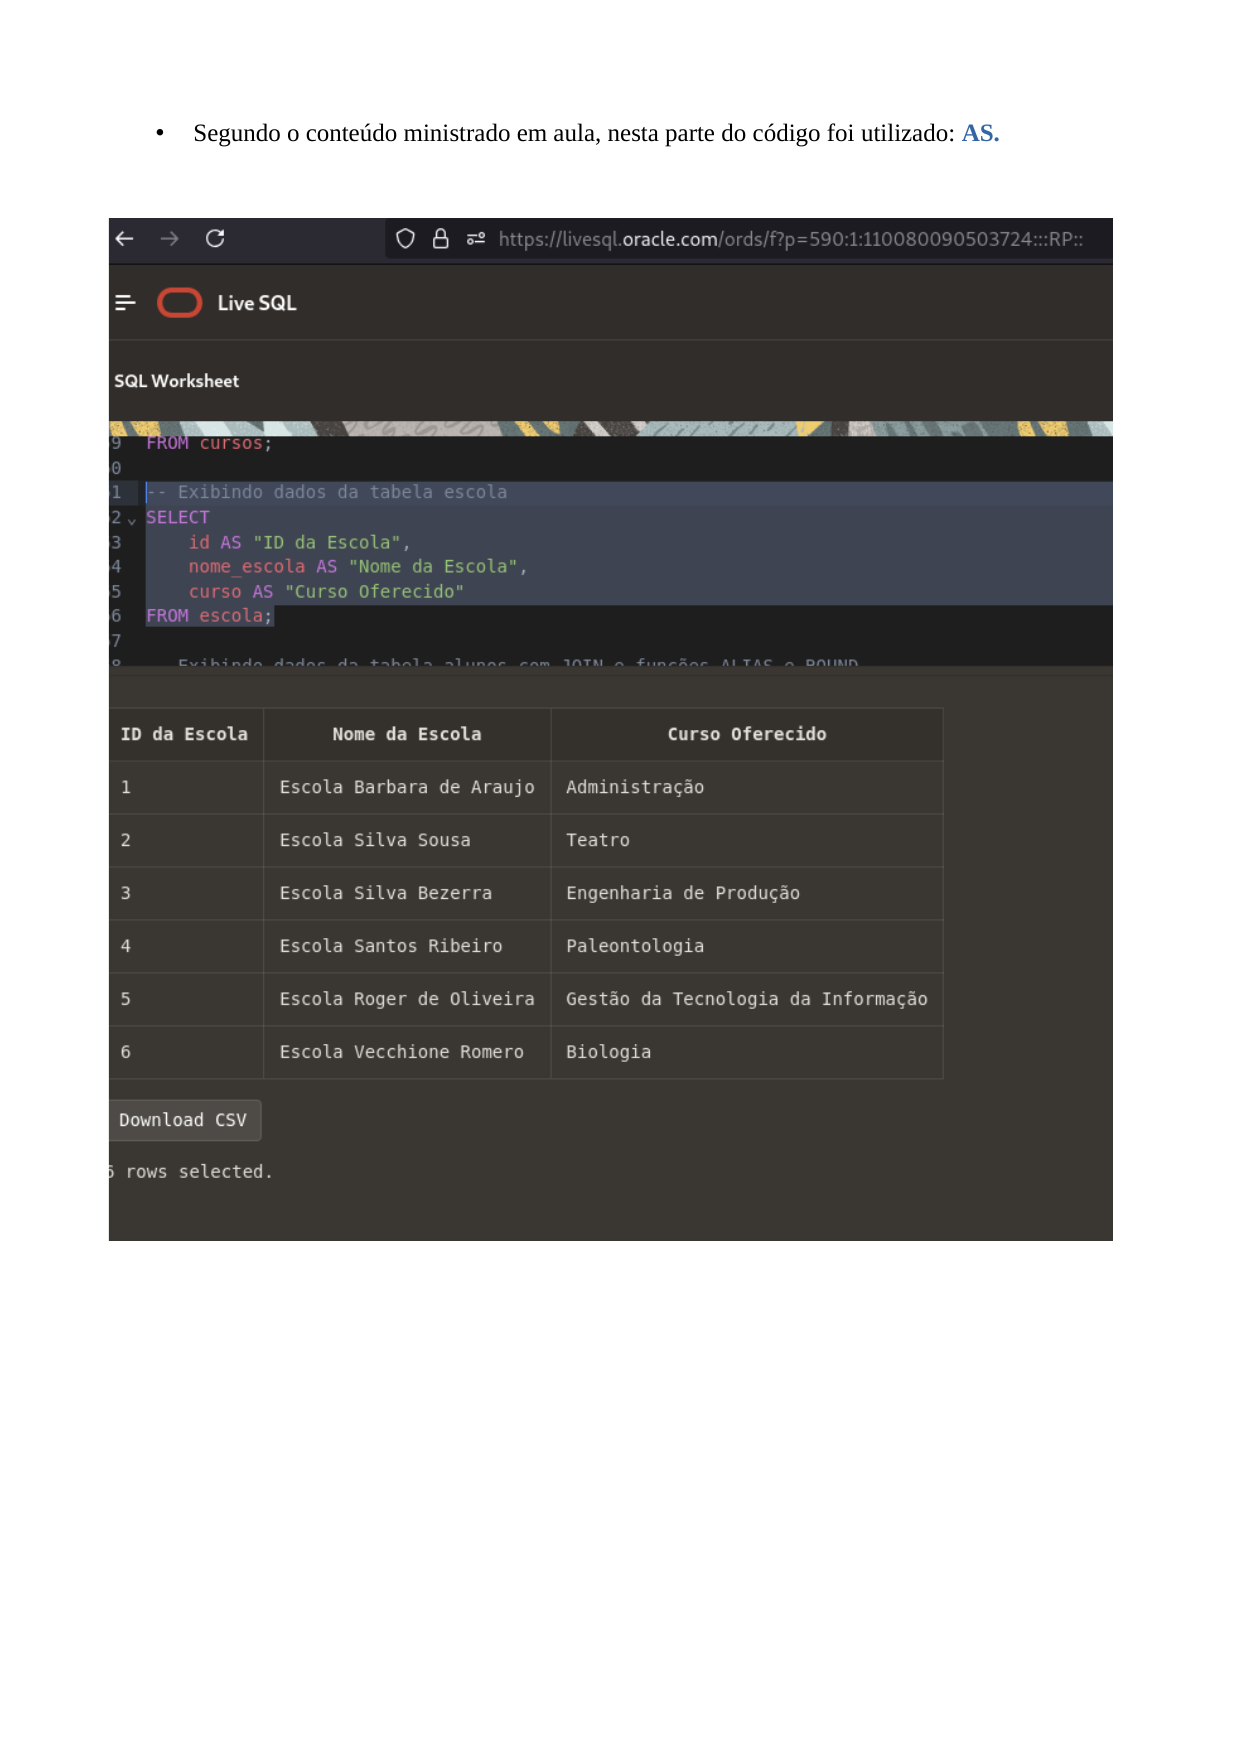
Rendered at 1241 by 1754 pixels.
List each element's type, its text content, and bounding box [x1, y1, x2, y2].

picture [108, 218, 1113, 1241]
list Segundo o conteúdo ministrado em aula, nesta parte do código foi utilizado: AS. [156, 118, 1122, 147]
